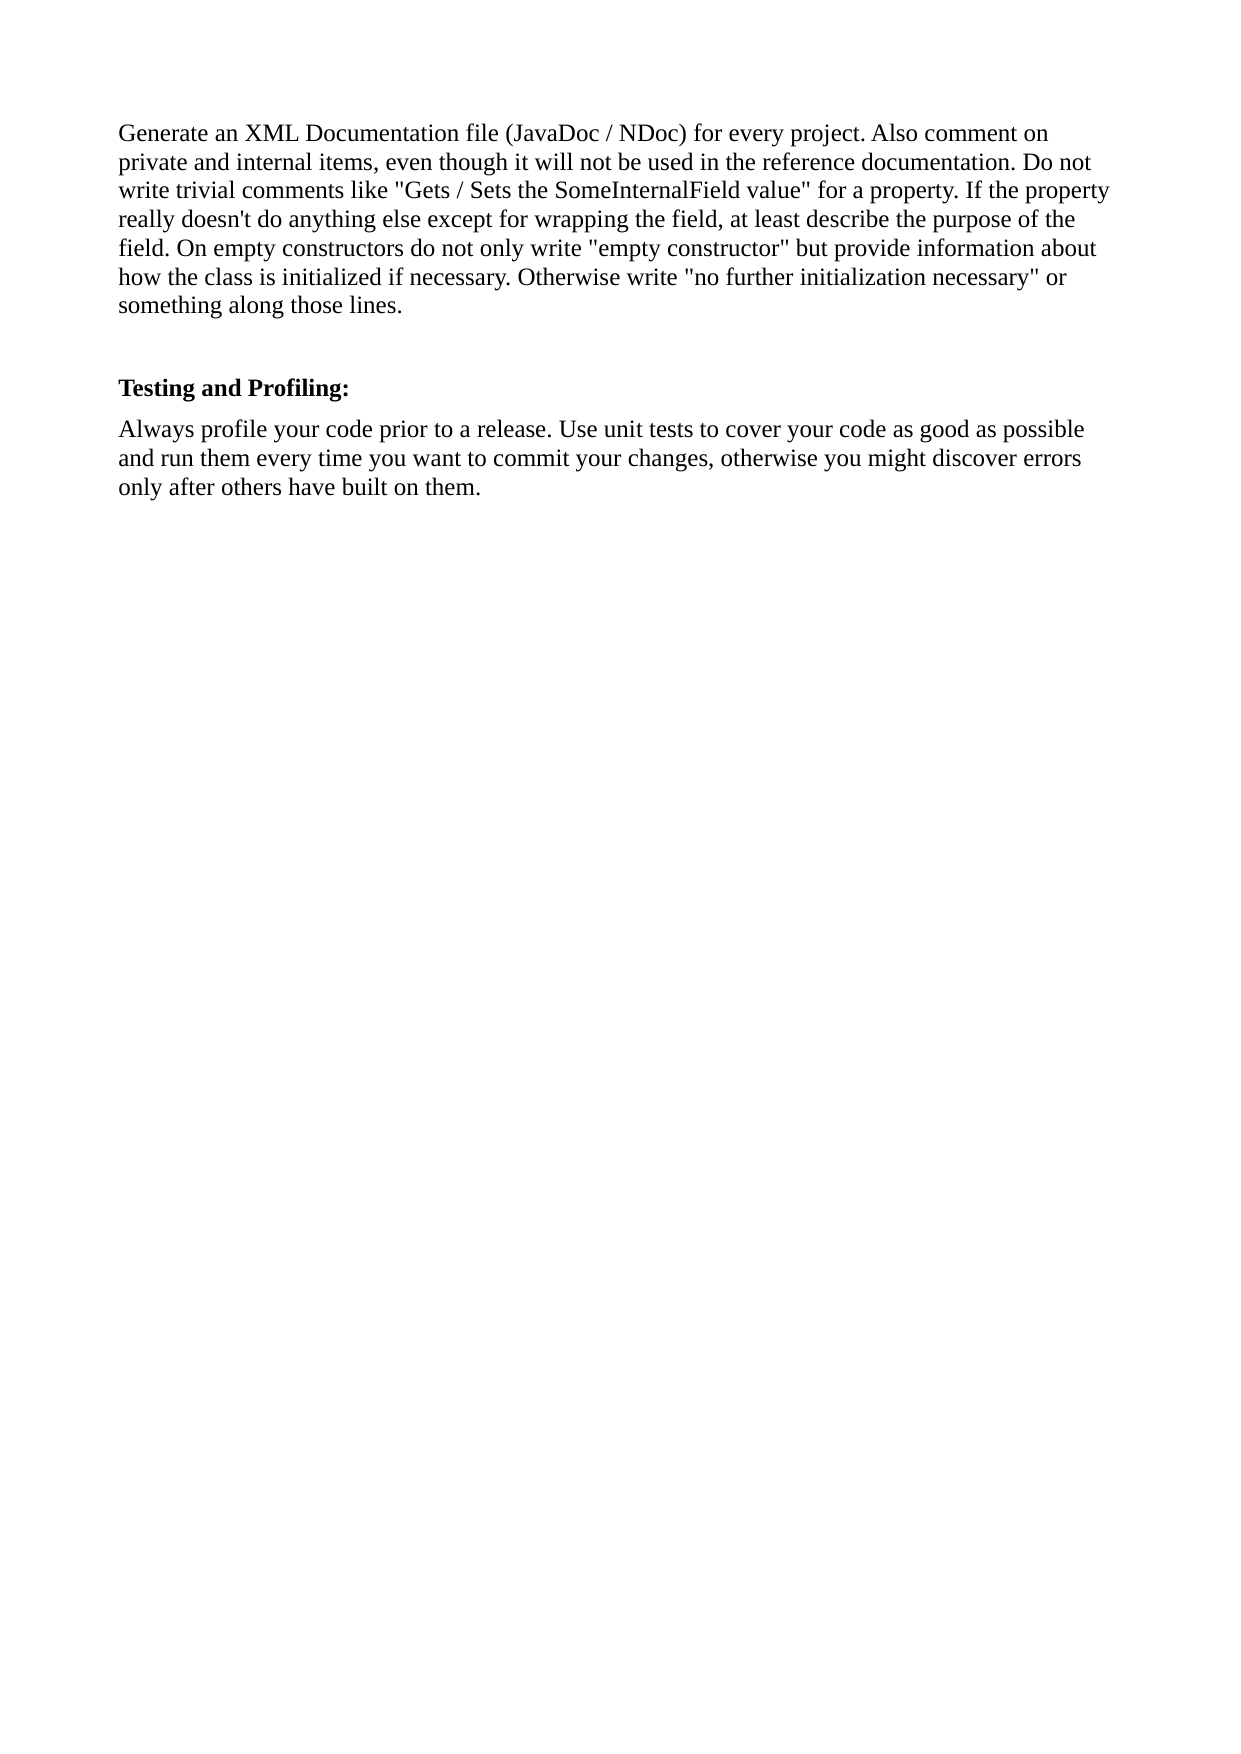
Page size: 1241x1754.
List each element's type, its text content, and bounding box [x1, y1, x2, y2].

text Testing and Profiling: [118, 373, 1122, 402]
text Always profile your code prior to a release. Use unit tests to cover your code as good as possible and run them every time you want to commit your changes, otherwise you might discover errors only after others have built on them. [118, 414, 1122, 501]
text Generate an XML Documentation file (JavaDoc / NDoc) for every project. Also comment on private and internal items, even though it will not be used in the reference documentation. Do not write trivial comments like "Gets / Sets the SomeInternalField value" for a property. If the property really doesn't do anything else except for wrapping the field, at least describe the purpose of the field. On empty constructors do not only write "empty constructor" but provide information about how the class is initialized if necessary. Otherwise write "no further initialization necessary" or something along those lines. [118, 118, 1122, 319]
